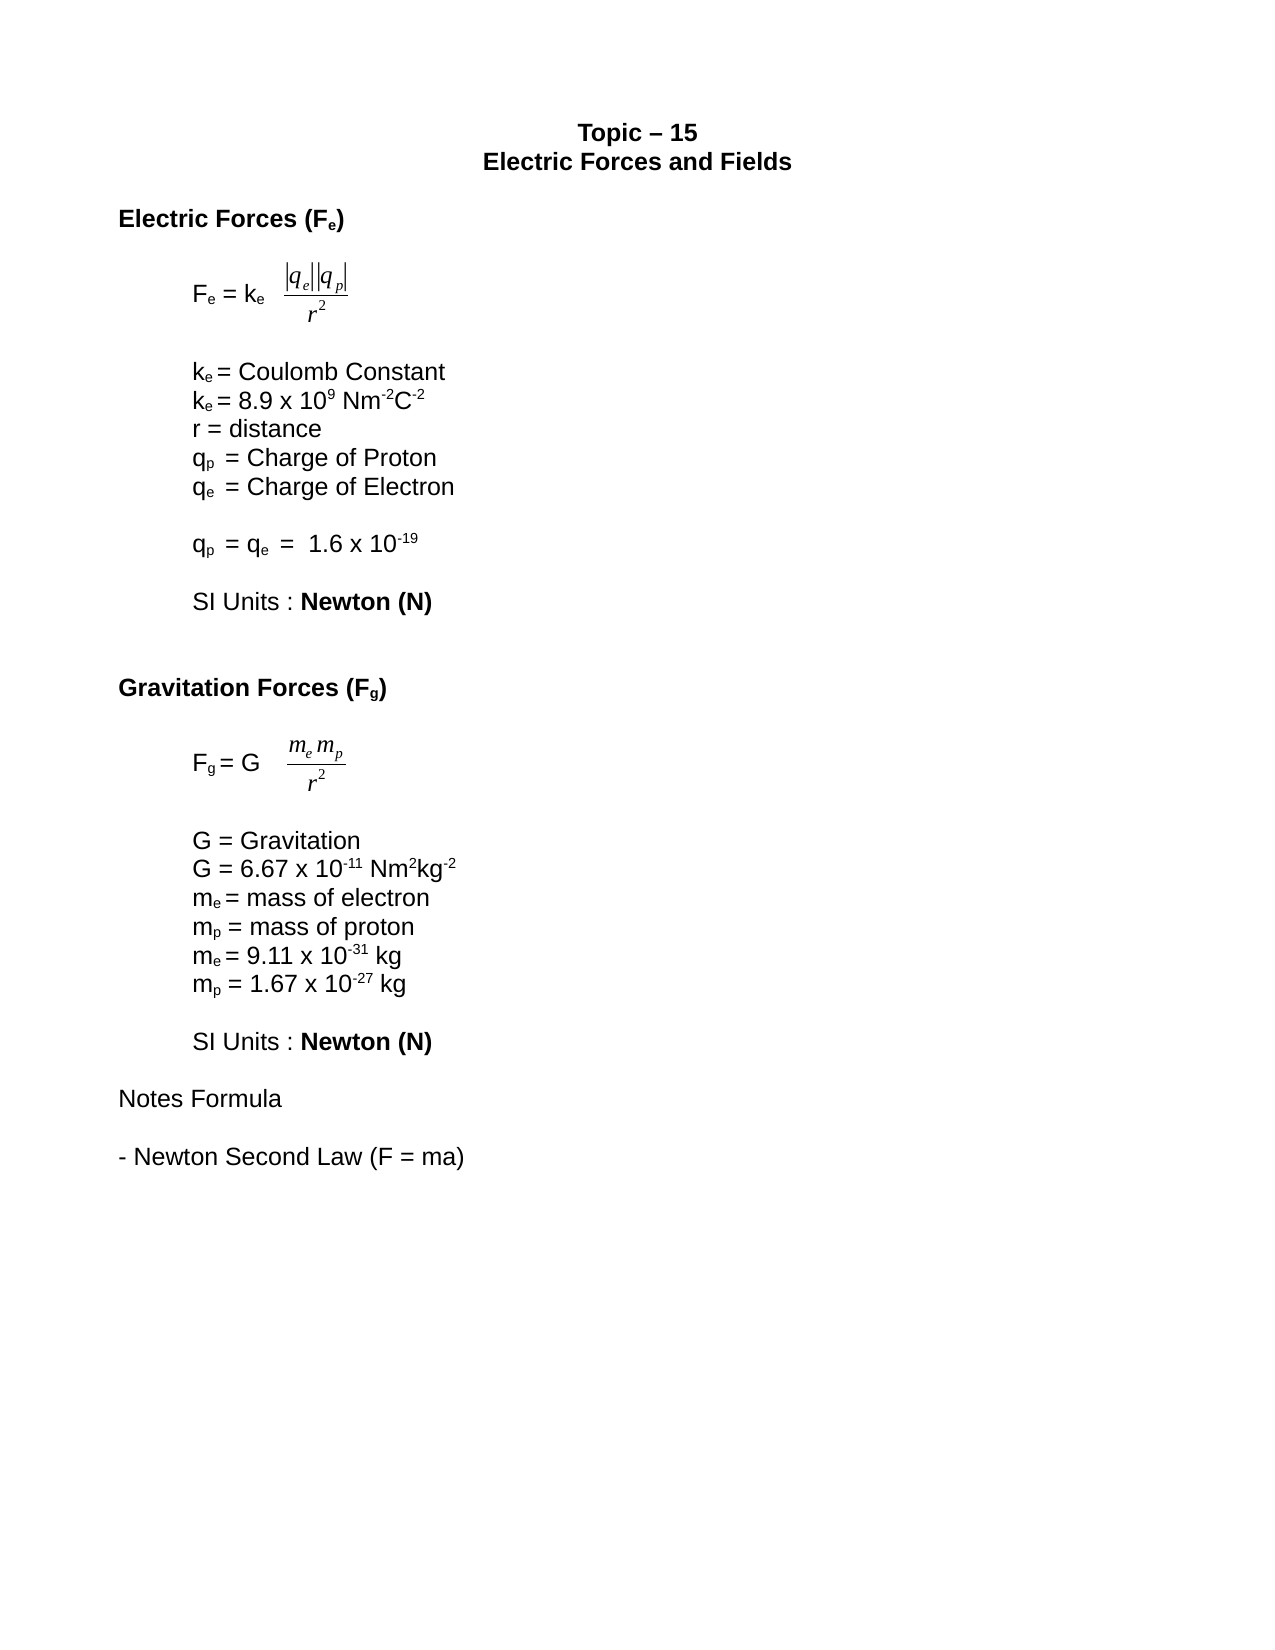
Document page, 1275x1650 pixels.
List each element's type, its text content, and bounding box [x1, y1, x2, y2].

text Fg = G [118, 731, 1157, 797]
text ke = Coulomb Constant [118, 357, 1157, 386]
text r = distance [118, 414, 1157, 443]
text Notes Formula [118, 1084, 1157, 1113]
text SI Units : Newton (N) [118, 587, 1157, 616]
text qp = qe = 1.6 x 10-19 [118, 529, 1157, 558]
text Topic – 15 Electric Forces and Fields [118, 118, 1157, 176]
text mp = 1.67 x 10-27 kg [118, 969, 1157, 998]
text Gravitation Forces (Fg) [118, 673, 1157, 702]
text me = 9.11 x 10-31 kg [118, 941, 1157, 969]
text G = 6.67 x 10-11 Nm2kg-2 [118, 854, 1157, 883]
text qe = Charge of Electron [118, 472, 1157, 501]
text SI Units : Newton (N) [118, 1027, 1157, 1056]
text mp = mass of proton [118, 912, 1157, 941]
text Electric Forces (Fe) [118, 204, 1157, 233]
text G = Gravitation [118, 826, 1157, 854]
text me = mass of electron [118, 883, 1157, 912]
text - Newton Second Law (F = ma) [118, 1142, 1157, 1171]
text qp = Charge of Proton [118, 443, 1157, 472]
text Fe = ke [118, 262, 1157, 328]
text ke = 8.9 x 109 Nm-2C-2 [118, 386, 1157, 414]
